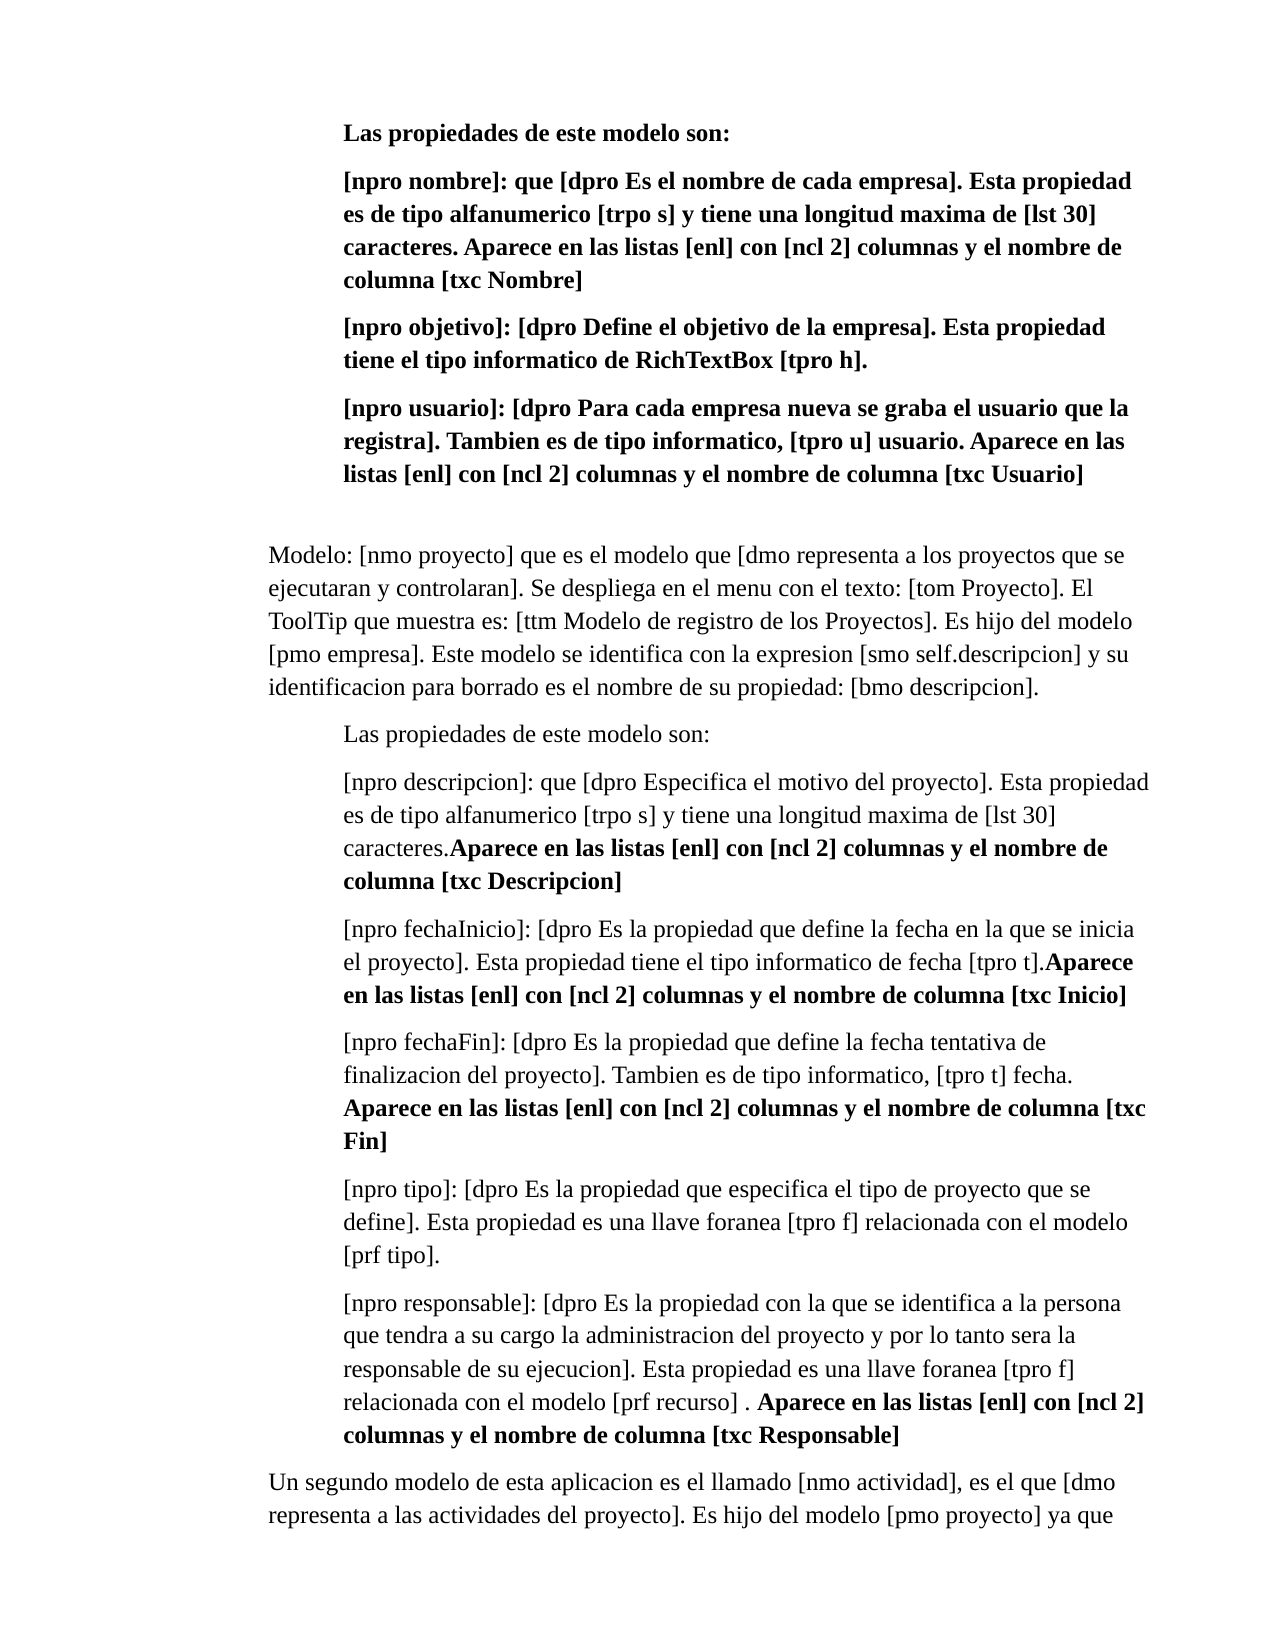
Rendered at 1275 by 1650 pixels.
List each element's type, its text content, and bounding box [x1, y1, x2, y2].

text [npro fechaFin]: [dpro Es la propiedad que define la fecha tentativa de finalizacion del proyecto]. Tambien es de tipo informatico, [tpro t] fecha. Aparece en las listas [enl] con [ncl 2] columnas y el nombre de columna [txc Fin] [343, 1027, 1157, 1155]
text Las propiedades de este modelo son: [343, 719, 1157, 748]
text [npro usuario]: [dpro Para cada empresa nueva se graba el usuario que la registra]. Tambien es de tipo informatico, [tpro u] usuario. Aparece en las listas [enl] con [ncl 2] columnas y el nombre de columna [txc Usuario] [343, 393, 1157, 488]
text Un segundo modelo de esta aplicacion es el llamado [nmo actividad], es el que [dmo representa a las actividades del proyecto]. Es hijo del modelo [pmo proyecto] ya que [268, 1467, 1157, 1529]
text [npro descripcion]: que [dpro Especifica el motivo del proyecto]. Esta propiedad es de tipo alfanumerico [trpo s] y tiene una longitud maxima de [lst 30] caracteres.Aparece en las listas [enl] con [ncl 2] columnas y el nombre de columna [txc Descripcion] [343, 767, 1157, 895]
text [npro tipo]: [dpro Es la propiedad que especifica el tipo de proyecto que se define]. Esta propiedad es una llave foranea [tpro f] relacionada con el modelo [prf tipo]. [343, 1174, 1157, 1269]
text [npro responsable]: [dpro Es la propiedad con la que se identifica a la persona que tendra a su cargo la administracion del proyecto y por lo tanto sera la responsable de su ejecucion]. Esta propiedad es una llave foranea [tpro f] relacionada con el modelo [prf recurso] . Aparece en las listas [enl] con [ncl 2] columnas y el nombre de columna [txc Responsable] [343, 1288, 1157, 1448]
text Modelo: [nmo proyecto] que es el modelo que [dmo representa a los proyectos que se ejecutaran y controlaran]. Se despliega en el menu con el texto: [tom Proyecto]. El ToolTip que muestra es: [ttm Modelo de registro de los Proyectos]. Es hijo del modelo [pmo empresa]. Este modelo se identifica con la expresion [smo self.descripcion] y su identificacion para borrado es el nombre de su propiedad: [bmo descripcion]. [268, 507, 1157, 701]
text Las propiedades de este modelo son: [343, 118, 1157, 147]
text [npro nombre]: que [dpro Es el nombre de cada empresa]. Esta propiedad es de tipo alfanumerico [trpo s] y tiene una longitud maxima de [lst 30] caracteres. Aparece en las listas [enl] con [ncl 2] columnas y el nombre de columna [txc Nombre] [343, 166, 1157, 293]
text [npro fechaInicio]: [dpro Es la propiedad que define la fecha en la que se inicia el proyecto]. Esta propiedad tiene el tipo informatico de fecha [tpro t].Aparece en las listas [enl] con [ncl 2] columnas y el nombre de columna [txc Inicio] [343, 914, 1157, 1008]
text [npro objetivo]: [dpro Define el objetivo de la empresa]. Esta propiedad tiene el tipo informatico de RichTextBox [tpro h]. [343, 312, 1157, 374]
